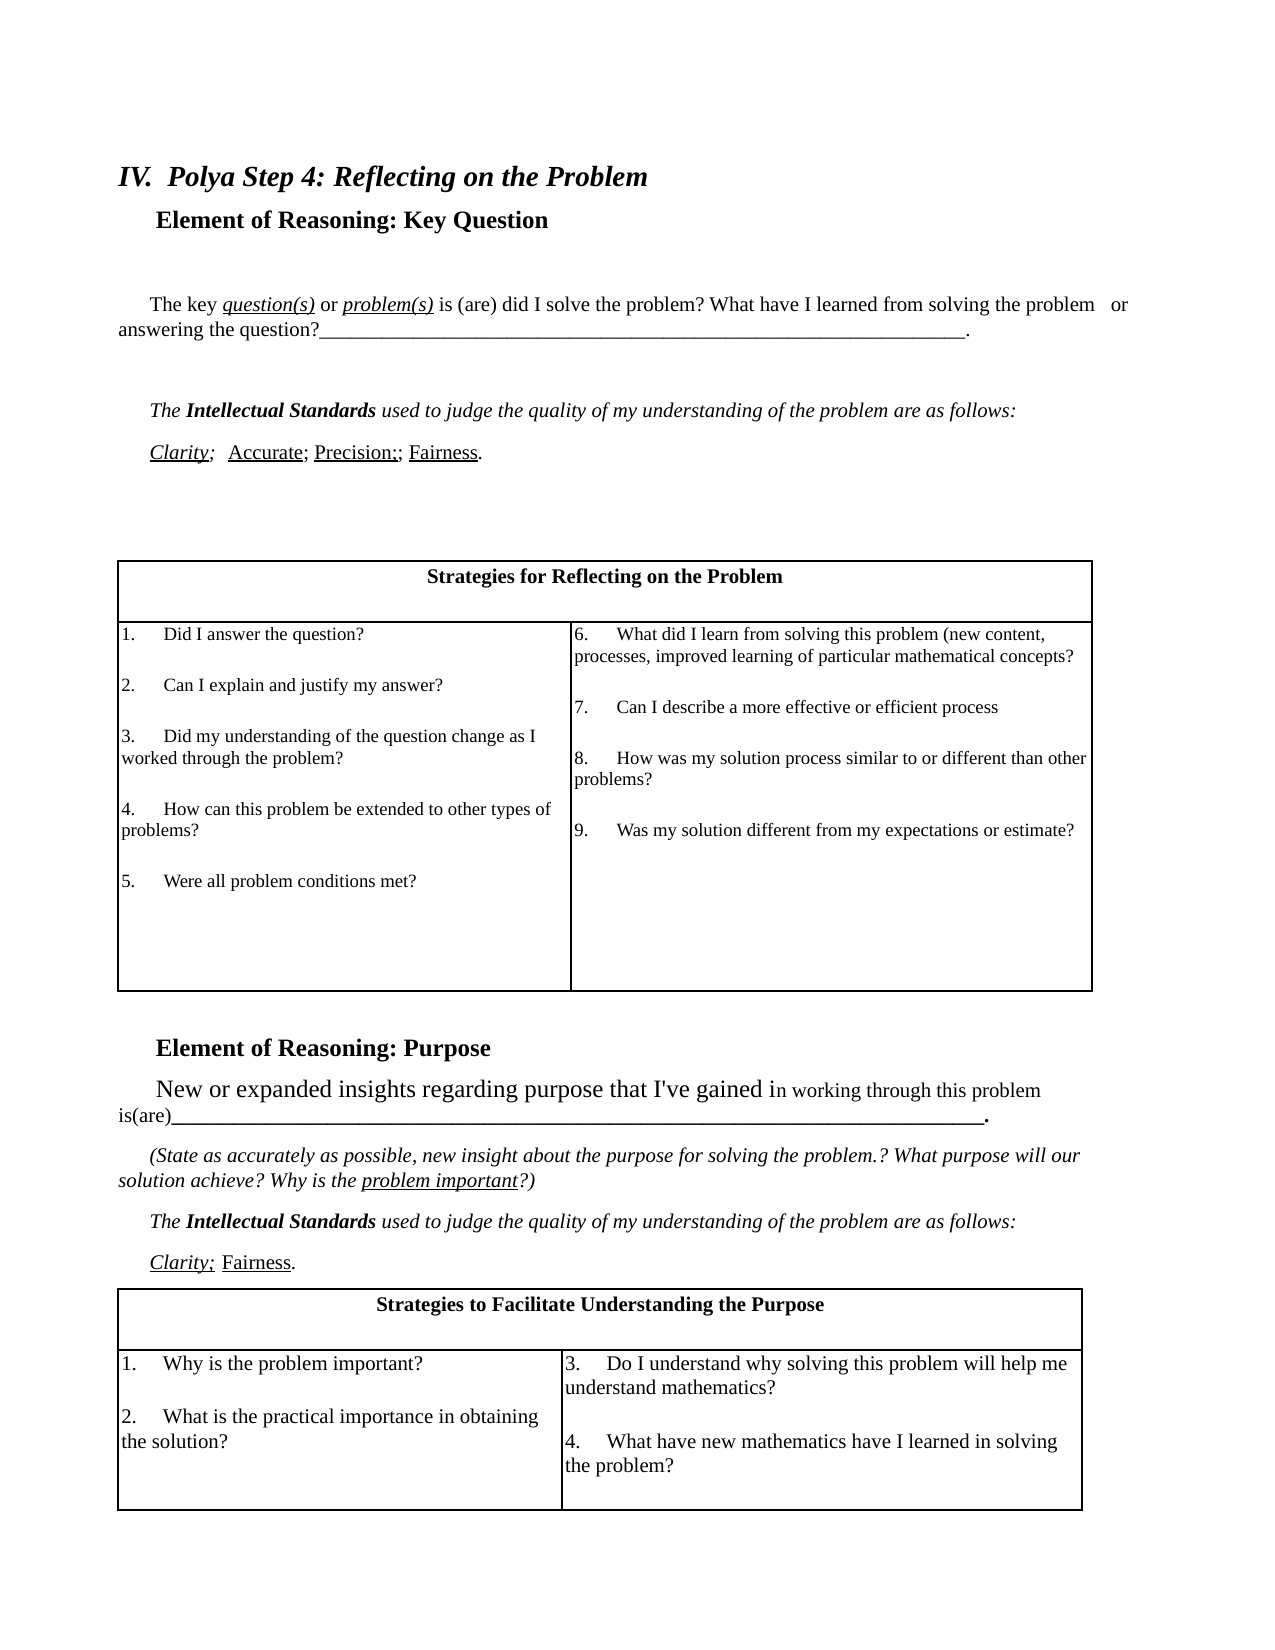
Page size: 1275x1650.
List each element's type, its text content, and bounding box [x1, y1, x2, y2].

text (State as accurately as possible, new insight about the purpose for solving the problem.? What purpose will our solution achieve? Why is the problem important?) [118, 1139, 1157, 1192]
text The Intellectual Standards used to judge the quality of my understanding of the problem are as follows: [118, 394, 1157, 423]
table_cell 1. Why is the problem important? 2. What is the practical importance in obtaining the solution? [119, 1351, 561, 1509]
table_cell 6. What did I learn from solving this problem (new content, processes, improved learning of particular mathematical concepts? 7. Can I describe a more effective or efficient process 8. How was my solution process similar to or different than other problems? 9. Was my solution different from my expectations or estimate? [572, 623, 1091, 990]
text New or expanded insights regarding purpose that I've gained in working through this problem is(are)______________________________________________________________________________. [118, 1074, 1157, 1127]
text Element of Reasoning: Key Question [118, 205, 1157, 234]
table_header Strategies for Reflecting on the Problem [119, 562, 1091, 621]
text Element of Reasoning: Purpose [118, 1033, 1157, 1062]
table_header Strategies to Facilitate Understanding the Purpose [119, 1290, 1081, 1349]
table_cell 3. Do I understand why solving this problem will help me understand mathematics? 4. What have new mathematics have I learned in solving the problem? [563, 1351, 1081, 1509]
text Clarity; Fairness. [118, 1246, 1157, 1275]
text IV. Polya Step 4: Reflecting on the Problem [118, 159, 1157, 193]
text The Intellectual Standards used to judge the quality of my understanding of the problem are as follows: [118, 1205, 1157, 1234]
table_cell 1. Did I answer the question? 2. Can I explain and justify my answer? 3. Did my understanding of the question change as I worked through the problem? 4. How can this problem be extended to other types of problems? 5. Were all problem conditions met? [119, 623, 570, 990]
text The key question(s) or problem(s) is (are) did I solve the problem? What have I learned from solving the problem or answering the question?______________________________________________________________. [118, 288, 1157, 341]
text Clarity; Accurate; Precision;; Fairness. [118, 436, 1157, 464]
